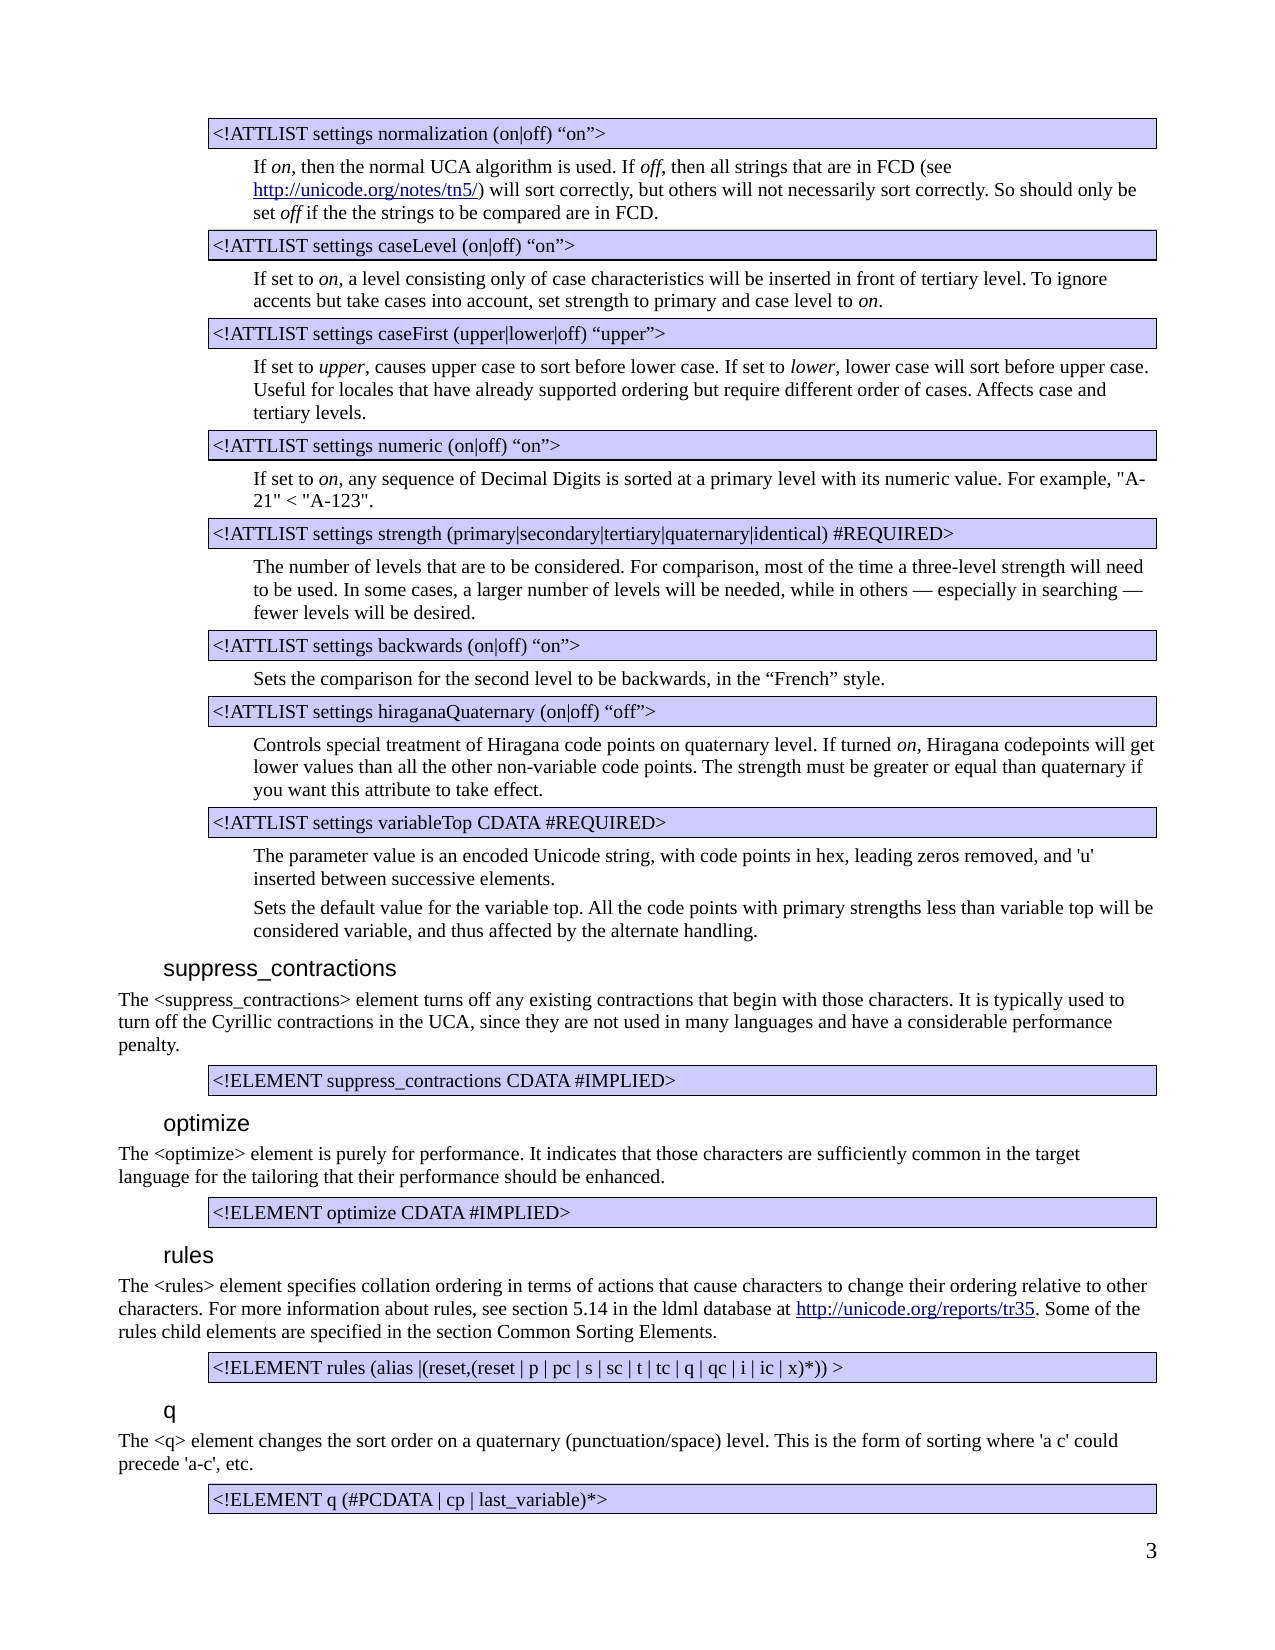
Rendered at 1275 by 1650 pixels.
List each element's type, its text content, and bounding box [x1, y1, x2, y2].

text The <q> element changes the sort order on a quaternary (punctuation/space) level. This is the form of sorting where 'a c' could precede 'a-c', etc. [118, 1429, 1157, 1474]
text The number of levels that are to be considered. For comparison, most of the time a three-level strength will need to be used. In some cases, a larger number of levels will be needed, while in others — especially in searching — fewer levels will be desired. [253, 555, 1157, 624]
subtitle suppress_contractions [163, 955, 1157, 982]
text Controls special treatment of Hiragana code points on quaternary level. If turned on, Hiragana codepoints will get lower values than all the other non-variable code points. The strength must be greater or equal than quaternary if you want this attribute to take effect. [253, 733, 1157, 801]
text <!ATTLIST settings numeric (on|off) “on”> [209, 431, 1156, 459]
text <!ATTLIST settings strength (primary|secondary|tertiary|quaternary|identical) #REQUIRED> [209, 519, 1156, 548]
text <!ATTLIST settings backwards (on|off) “on”> [209, 631, 1156, 660]
text <!ELEMENT q (#PCDATA | cp | last_variable)*> [209, 1485, 1156, 1513]
text <!ATTLIST settings caseLevel (on|off) “on”> [209, 231, 1156, 259]
text <!ATTLIST settings variableTop CDATA #REQUIRED> [209, 808, 1156, 837]
text <!ATTLIST settings caseFirst (upper|lower|off) “upper”> [209, 319, 1156, 348]
text The <suppress_contractions> element turns off any existing contractions that begin with those characters. It is typically used to turn off the Cyrillic contractions in the UCA, since they are not used in many languages and have a considerable performance penalty. [118, 988, 1157, 1056]
text The <optimize> element is purely for performance. It indicates that those characters are sufficiently common in the target language for the tailoring that their performance should be enhanced. [118, 1142, 1157, 1188]
text <!ATTLIST settings normalization (on|off) “on”> [209, 119, 1156, 148]
text <!ELEMENT rules (alias |(reset,(reset | p | pc | s | sc | t | tc | q | qc | i | ic | x)*)) > [209, 1353, 1156, 1382]
text <!ELEMENT optimize CDATA #IMPLIED> [209, 1198, 1156, 1227]
text If set to upper, causes upper case to sort before lower case. If set to lower, lower case will sort before upper case. Useful for locales that have already supported ordering but require different order of cases. Affects case and tertiary levels. [253, 355, 1157, 424]
text If on, then the normal UCA algorithm is used. If off, then all strings that are in FCD (see http://unicode.org/notes/tn5/) will sort correctly, but others will not necessarily sort correctly. So should only be set off if the the strings to be compared are in FCD. [253, 155, 1157, 223]
text <!ATTLIST settings hiraganaQuaternary (on|off) “off”> [209, 697, 1156, 726]
text If set to on, a level consisting only of case characteristics will be inserted in front of tertiary level. To ignore accents but take cases into account, set strength to primary and case level to on. [253, 267, 1157, 312]
text The <rules> element specifies collation ordering in terms of actions that cause characters to change their ordering relative to other characters. For more information about rules, see section 5.14 in the ldml database at http://unicode.org/reports/tr35. Some of the rules child elements are specified in the section Common Sorting Elements. [118, 1274, 1157, 1343]
text Sets the comparison for the second level to be backwards, in the “French” style. [253, 667, 1157, 689]
text <!ELEMENT suppress_contractions CDATA #IMPLIED> [209, 1066, 1156, 1095]
text Sets the default value for the variable top. All the code points with primary strengths less than variable top will be considered variable, and thus affected by the alternate handling. [253, 896, 1157, 941]
subtitle rules [163, 1241, 1157, 1268]
subtitle q [163, 1396, 1157, 1423]
text If set to on, any sequence of Decimal Digits is sorted at a primary level with its numeric value. For example, "A-21" < "A-123". [253, 467, 1157, 512]
subtitle optimize [163, 1109, 1157, 1136]
text The parameter value is an encoded Unicode string, with code points in hex, leading zeros removed, and 'u' inserted between successive elements. [253, 844, 1157, 890]
